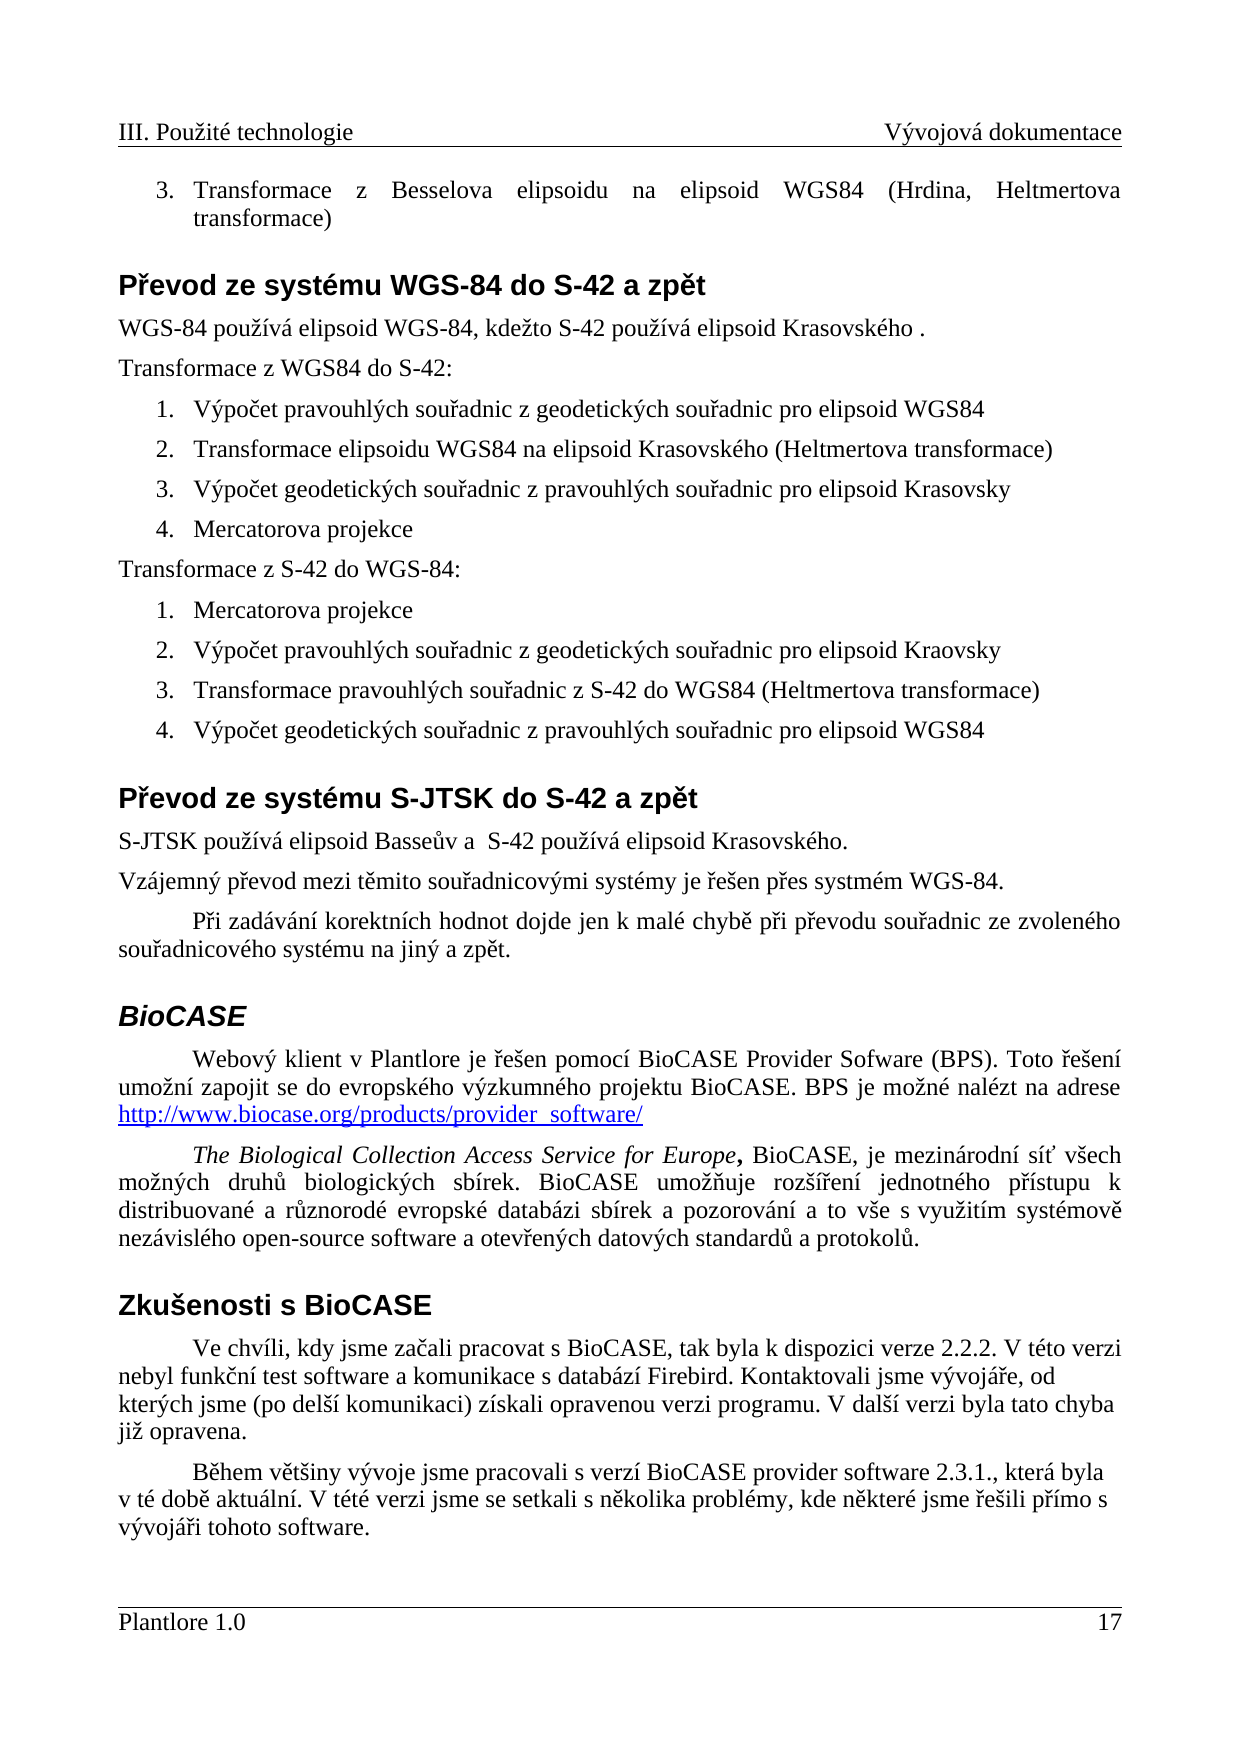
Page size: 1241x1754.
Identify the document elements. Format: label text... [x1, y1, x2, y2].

list Transformace pravouhlých souřadnic z S-42 do WGS84 (Heltmertova transformace) [156, 676, 1122, 704]
text Vzájemný převod mezi těmito souřadnicovými systémy je řešen přes systmém WGS-84. [118, 867, 1122, 895]
text S-JTSK používá elipsoid Basseův a S-42 používá elipsoid Krasovského. [118, 827, 1122, 854]
list Transformace z Besselova elipsoidu na elipsoid WGS84 (Hrdina, Heltmertova transformace) [156, 176, 1122, 232]
list Výpočet geodetických souřadnic z pravouhlých souřadnic pro elipsoid WGS84 [156, 716, 1122, 744]
subtitle Zkušenosti s BioCASE [118, 1289, 1122, 1322]
text WGS-84 používá elipsoid WGS-84, kdežto S-42 používá elipsoid Krasovského . [118, 314, 1122, 342]
text Ve chvíli, kdy jsme začali pracovat s BioCASE, tak byla k dispozici verze 2.2.2. V této verzi nebyl funkční test software a komunikace s databází Firebird. Kontaktovali jsme vývojáře, od kterých jsme (po delší komunikaci) získali opravenou verzi programu. V další verzi byla tato chyba již opravena. [118, 1334, 1122, 1445]
list Výpočet pravouhlých souřadnic z geodetických souřadnic pro elipsoid WGS84 [156, 395, 1122, 422]
text Během většiny vývoje jsme pracovali s verzí BioCASE provider software 2.3.1., která byla v té době aktuální. V tété verzi jsme se setkali s několika problémy, kde některé jsme řešili přímo s vývojáři tohoto software. [118, 1458, 1122, 1541]
text The Biological Collection Access Service for Europe, BioCASE, je mezinárodní síť všech možných druhů biologických sbírek. BioCASE umožňuje rozšíření jednotného přístupu k distribuované a různorodé evropské databázi sbírek a pozorování a to vše s využitím systémově nezávislého open-source software a otevřených datových standardů a protokolů. [118, 1141, 1122, 1252]
text Transformace z WGS84 do S-42: [118, 354, 1122, 382]
list Výpočet geodetických souřadnic z pravouhlých souřadnic pro elipsoid Krasovsky [156, 475, 1122, 503]
subtitle Převod ze systému WGS-84 do S-42 a zpět [118, 269, 1122, 302]
text Transformace z S-42 do WGS-84: [118, 556, 1122, 583]
list Výpočet pravouhlých souřadnic z geodetických souřadnic pro elipsoid Kraovsky [156, 636, 1122, 664]
list Transformace elipsoidu WGS84 na elipsoid Krasovského (Heltmertova transformace) [156, 435, 1122, 463]
text Při zadávání korektních hodnot dojde jen k malé chybě při převodu souřadnic ze zvoleného souřadnicového systému na jiný a zpět. [118, 907, 1122, 963]
subtitle Převod ze systému S-JTSK do S-42 a zpět [118, 782, 1122, 814]
list Mercatorova projekce [156, 515, 1122, 543]
text Webový klient v Plantlore je řešen pomocí BioCASE Provider Sofware (BPS). Toto řešení umožní zapojit se do evropského výzkumného projektu BioCASE. BPS je možné nalézt na adrese http://www.biocase.org/products/provider_software/ [118, 1045, 1122, 1128]
subtitle BioCASE [118, 1000, 1122, 1033]
list Mercatorova projekce [156, 596, 1122, 623]
